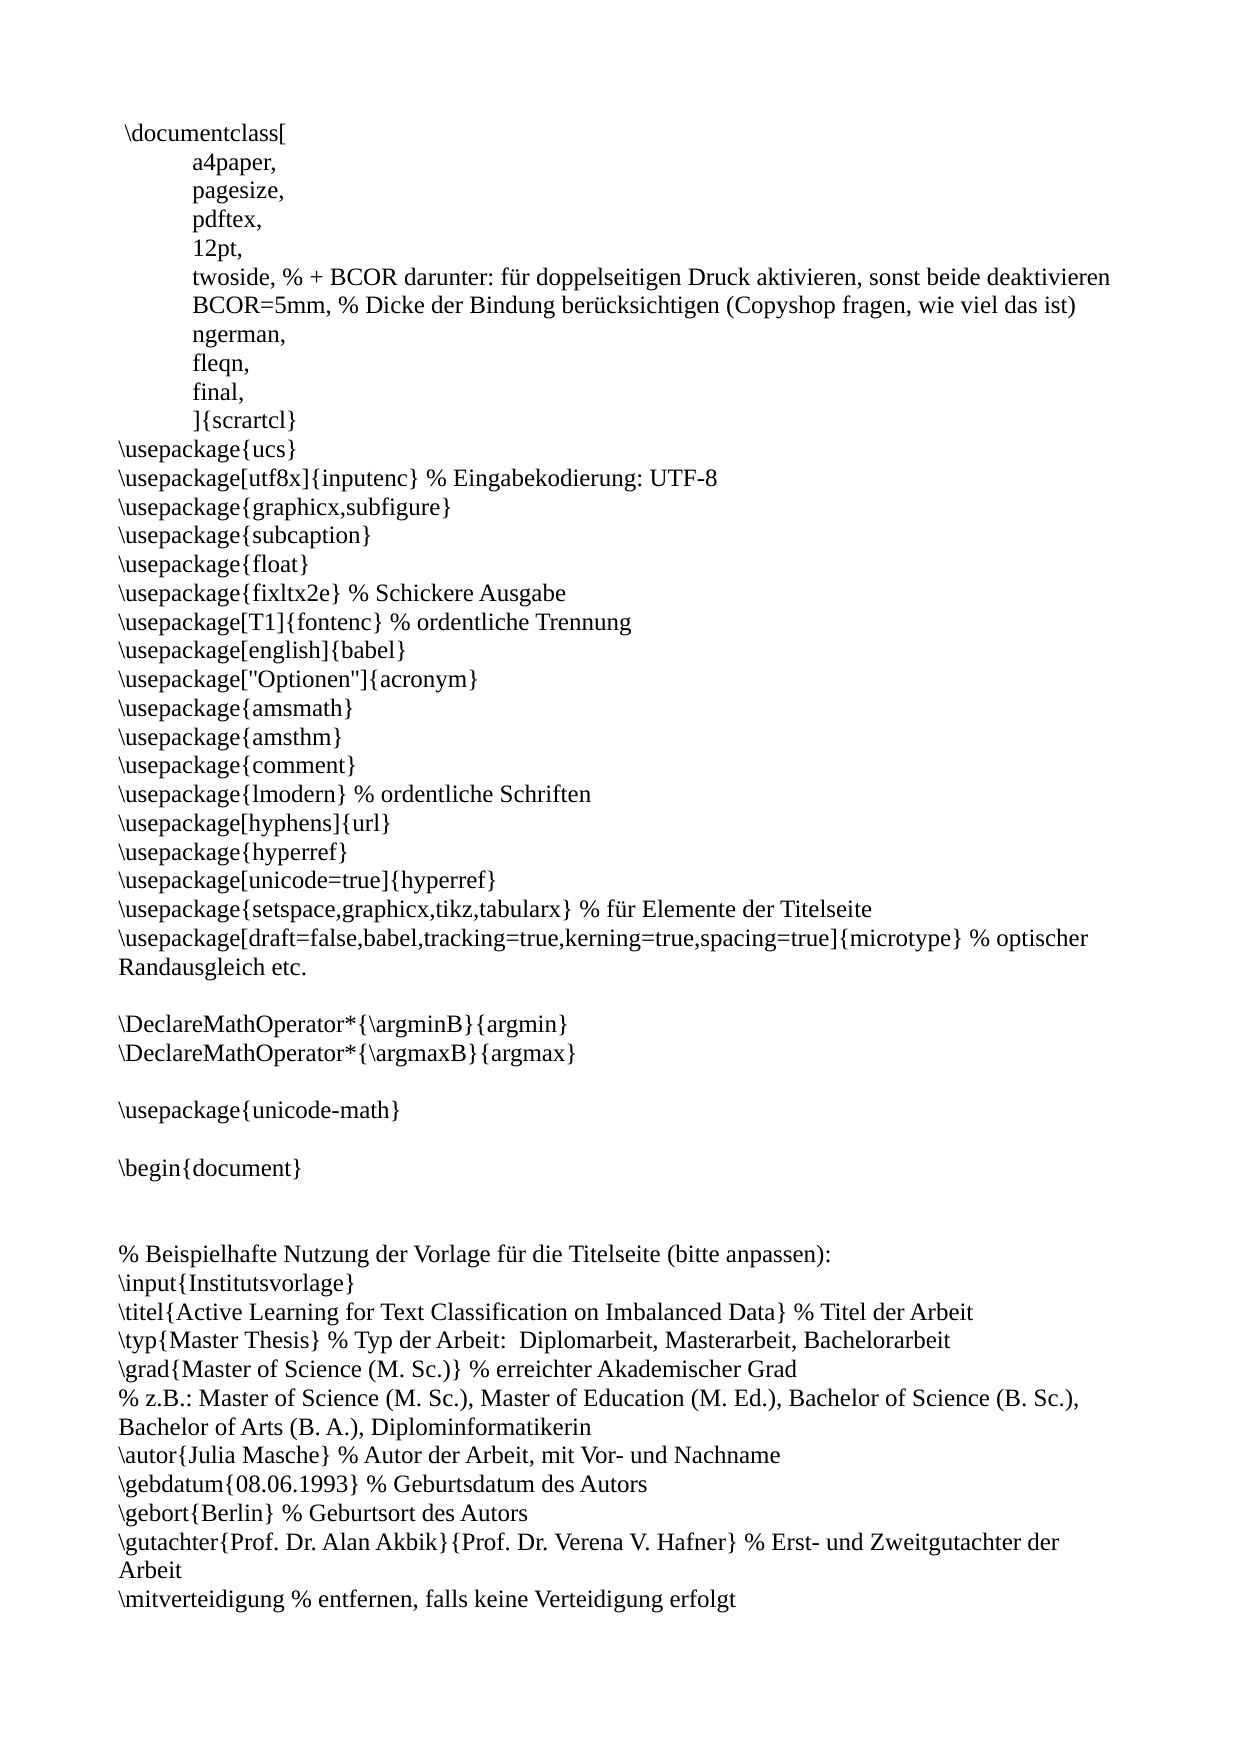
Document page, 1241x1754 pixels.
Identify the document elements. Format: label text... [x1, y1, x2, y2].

text \usepackage[unicode=true]{hyperref} [118, 866, 1122, 894]
text \usepackage{amsmath} [118, 693, 1122, 722]
text \usepackage{amsthm} [118, 722, 1122, 751]
text \gebdatum{08.06.1993} % Geburtsdatum des Autors [118, 1469, 1122, 1498]
text % Beispielhafte Nutzung der Vorlage für die Titelseite (bitte anpassen): [118, 1239, 1122, 1268]
text \gebort{Berlin} % Geburtsort des Autors [118, 1498, 1122, 1527]
text pdftex, [118, 204, 1122, 233]
text \usepackage[hyphens]{url} [118, 808, 1122, 837]
text \usepackage[T1]{fontenc} % ordentliche Trennung [118, 607, 1122, 636]
text \usepackage{float} [118, 549, 1122, 578]
text pagesize, [118, 176, 1122, 204]
text \usepackage{unicode-math} [118, 1096, 1122, 1124]
text \usepackage{comment} [118, 751, 1122, 779]
text fleqn, [118, 348, 1122, 377]
text \usepackage{lmodern} % ordentliche Schriften [118, 779, 1122, 808]
text ]{scrartcl} [118, 406, 1122, 434]
text \usepackage{fixltx2e} % Schickere Ausgabe [118, 578, 1122, 607]
text \typ{Master Thesis} % Typ der Arbeit: Diplomarbeit, Masterarbeit, Bachelorarbeit [118, 1326, 1122, 1354]
text \usepackage{graphicx,subfigure} [118, 492, 1122, 521]
text \autor{Julia Masche} % Autor der Arbeit, mit Vor- und Nachname [118, 1441, 1122, 1469]
text a4paper, [118, 147, 1122, 176]
text \mitverteidigung % entfernen, falls keine Verteidigung erfolgt [118, 1584, 1122, 1613]
text final, [118, 377, 1122, 406]
text \usepackage[draft=false,babel,tracking=true,kerning=true,spacing=true]{microtype} % optischer Randausgleich etc. [118, 923, 1122, 981]
text BCOR=5mm, % Dicke der Bindung berücksichtigen (Copyshop fragen, wie viel das ist) [118, 291, 1122, 319]
text \DeclareMathOperator*{\argmaxB}{argmax} [118, 1038, 1122, 1067]
text \gutachter{Prof. Dr. Alan Akbik}{Prof. Dr. Verena V. Hafner} % Erst- und Zweitgutachter der Arbeit [118, 1527, 1122, 1584]
text \usepackage{setspace,graphicx,tikz,tabularx} % für Elemente der Titelseite [118, 894, 1122, 923]
text \usepackage[''Optionen'']{acronym} [118, 664, 1122, 693]
text twoside, % + BCOR darunter: für doppelseitigen Druck aktivieren, sonst beide deaktivieren [118, 262, 1122, 291]
text \usepackage{ucs} [118, 434, 1122, 463]
text ngerman, [118, 319, 1122, 348]
text \documentclass[ [118, 118, 1122, 147]
text 12pt, [118, 233, 1122, 262]
text \input{Institutsvorlage} [118, 1268, 1122, 1297]
text % z.B.: Master of Science (M. Sc.), Master of Education (M. Ed.), Bachelor of Science (B. Sc.), Bachelor of Arts (B. A.), Diplominformatikerin [118, 1383, 1122, 1441]
text \usepackage{hyperref} [118, 837, 1122, 866]
text \DeclareMathOperator*{\argminB}{argmin} [118, 1009, 1122, 1038]
text \titel{Active Learning for Text Classification on Imbalanced Data} % Titel der Arbeit [118, 1297, 1122, 1326]
text \begin{document} [118, 1153, 1122, 1182]
text \grad{Master of Science (M. Sc.)} % erreichter Akademischer Grad [118, 1354, 1122, 1383]
text \usepackage[utf8x]{inputenc} % Eingabekodierung: UTF-8 [118, 463, 1122, 492]
text \usepackage{subcaption} [118, 521, 1122, 549]
text \usepackage[english]{babel} [118, 636, 1122, 664]
